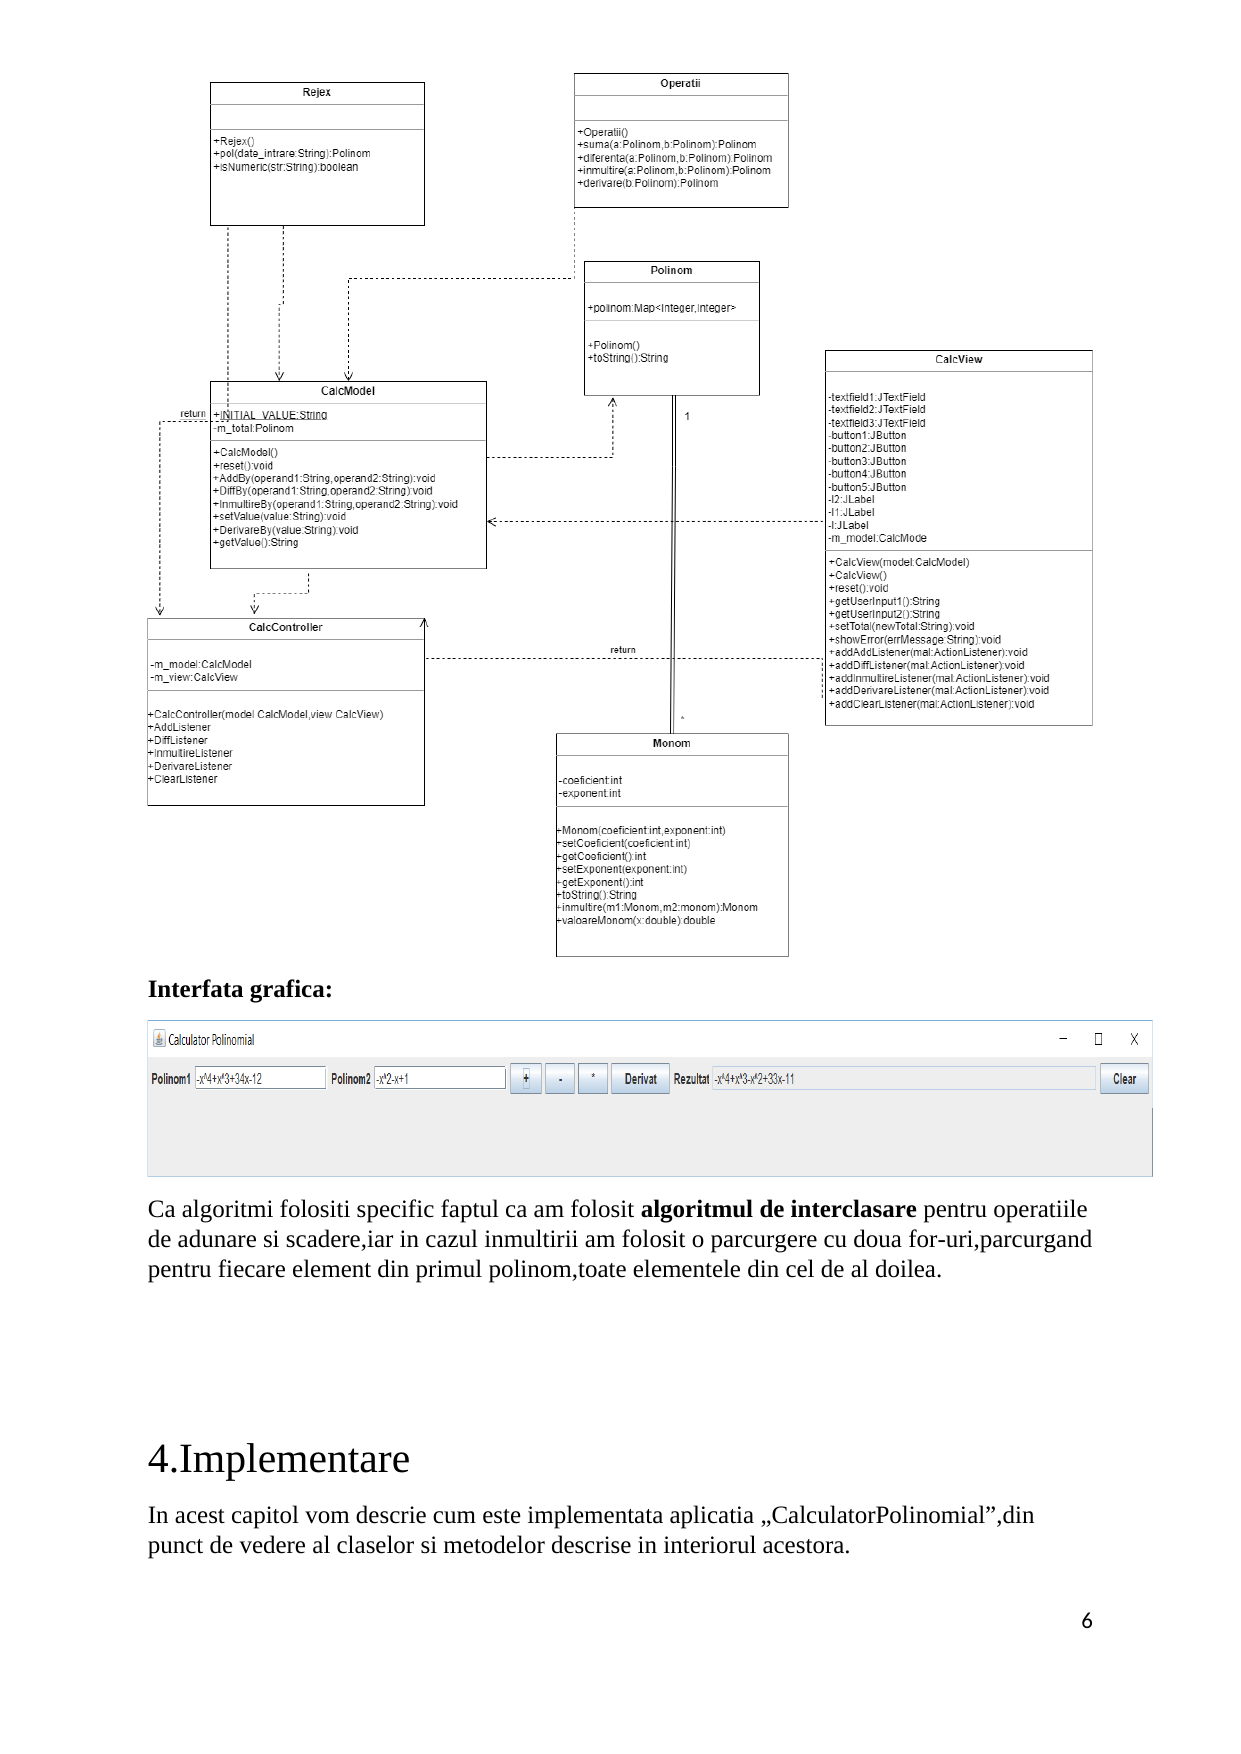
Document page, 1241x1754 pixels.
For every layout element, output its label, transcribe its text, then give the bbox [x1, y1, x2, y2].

text Interfata grafica: [148, 974, 1093, 1003]
text Ca algoritmi folositi specific faptul ca am folosit algoritmul de interclasare pentru operatiile de adunare si scadere,iar in cazul inmultirii am folosit o parcurgere cu doua for-uri,parcurgand pentru fiecare element din primul polinom,toate elementele din cel de al doilea. [148, 1194, 1093, 1283]
text 4.Implementare [148, 1434, 1093, 1482]
text In acest capitol vom descrie cum este implementata aplicatia „CalculatorPolinomial”,din punct de vedere al claselor si metodelor descrise in interiorul acestora. [148, 1500, 1093, 1559]
